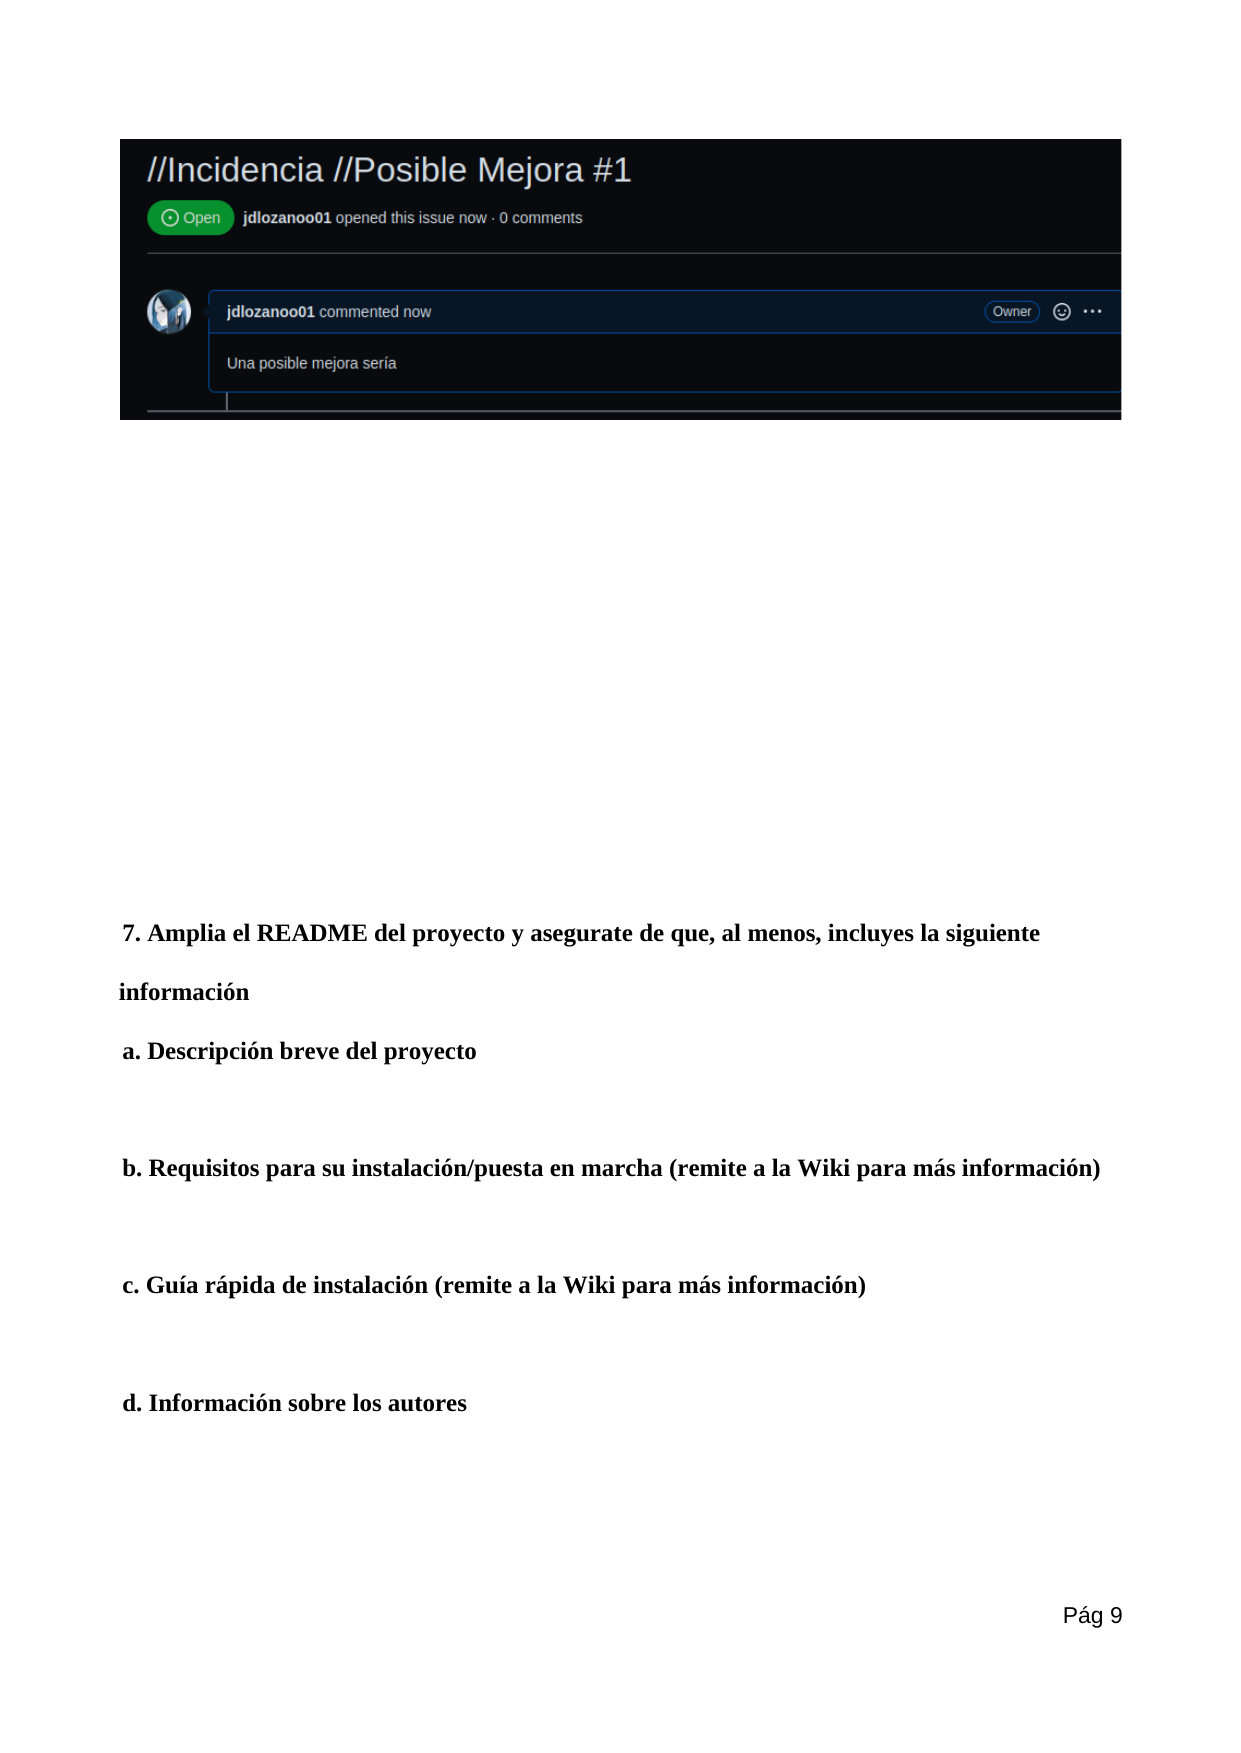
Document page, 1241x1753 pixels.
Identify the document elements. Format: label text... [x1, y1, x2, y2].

text 7. Amplia el README del proyecto y asegurate de que, al menos, incluyes la siguiente información [119, 918, 1120, 1006]
text c. Guía rápida de instalación (remite a la Wiki para más información) [119, 1270, 1120, 1299]
picture [120, 139, 1122, 420]
text a. Descripción breve del proyecto [119, 1036, 1120, 1064]
text b. Requisitos para su instalación/puesta en marcha (remite a la Wiki para más información) [119, 1153, 1120, 1182]
text d. Información sobre los autores [119, 1388, 1120, 1416]
